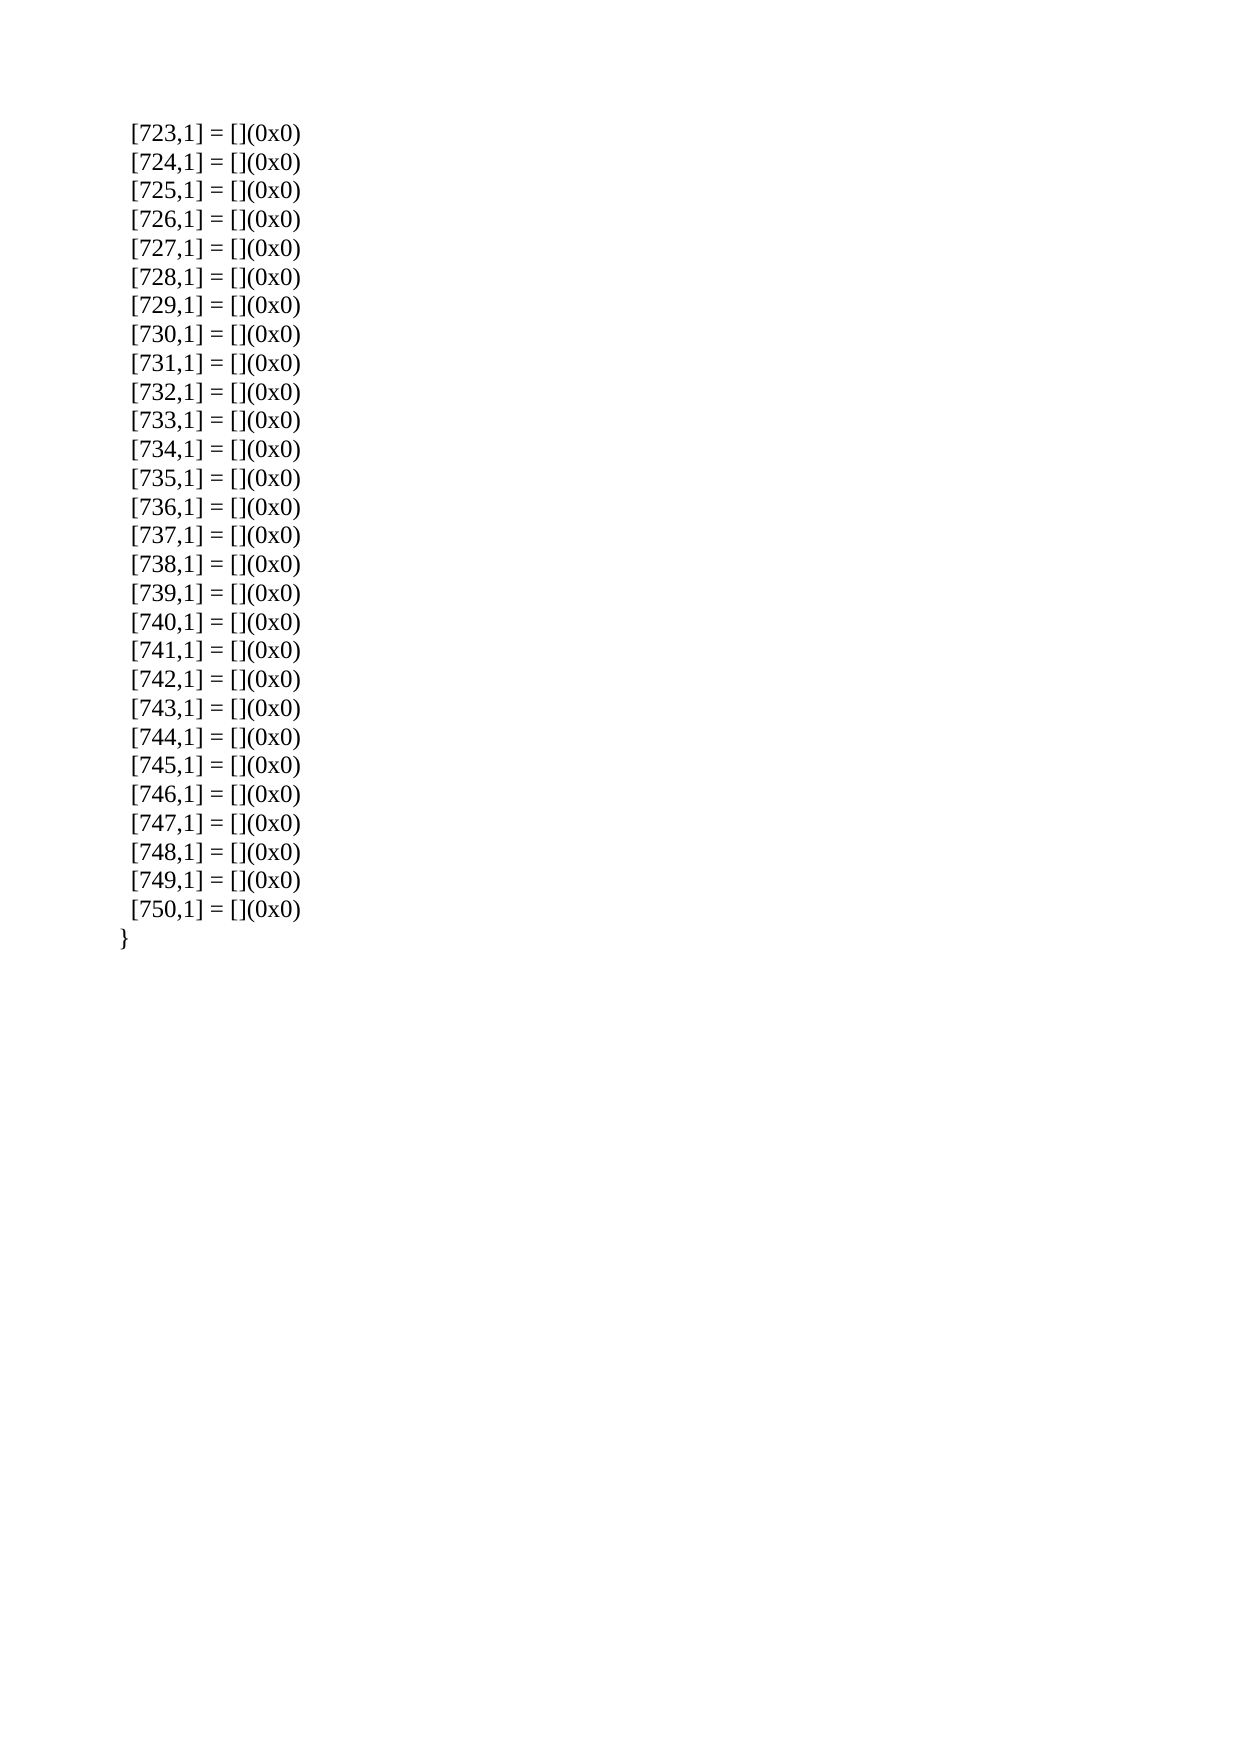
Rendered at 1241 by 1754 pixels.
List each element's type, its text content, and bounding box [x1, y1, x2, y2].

text [745,1] = [](0x0) [118, 751, 1122, 779]
text [732,1] = [](0x0) [118, 377, 1122, 406]
text } [118, 923, 1122, 952]
text [738,1] = [](0x0) [118, 549, 1122, 578]
text [749,1] = [](0x0) [118, 866, 1122, 894]
text [735,1] = [](0x0) [118, 463, 1122, 492]
text [750,1] = [](0x0) [118, 894, 1122, 923]
text [743,1] = [](0x0) [118, 693, 1122, 722]
text [731,1] = [](0x0) [118, 348, 1122, 377]
text [736,1] = [](0x0) [118, 492, 1122, 521]
text [742,1] = [](0x0) [118, 664, 1122, 693]
text [747,1] = [](0x0) [118, 808, 1122, 837]
text [723,1] = [](0x0) [118, 118, 1122, 147]
text [734,1] = [](0x0) [118, 434, 1122, 463]
text [741,1] = [](0x0) [118, 636, 1122, 664]
text [724,1] = [](0x0) [118, 147, 1122, 176]
text [744,1] = [](0x0) [118, 722, 1122, 751]
text [739,1] = [](0x0) [118, 578, 1122, 607]
text [729,1] = [](0x0) [118, 291, 1122, 319]
text [733,1] = [](0x0) [118, 406, 1122, 434]
text [727,1] = [](0x0) [118, 233, 1122, 262]
text [737,1] = [](0x0) [118, 521, 1122, 549]
text [725,1] = [](0x0) [118, 176, 1122, 204]
text [748,1] = [](0x0) [118, 837, 1122, 866]
text [728,1] = [](0x0) [118, 262, 1122, 291]
text [740,1] = [](0x0) [118, 607, 1122, 636]
text [746,1] = [](0x0) [118, 779, 1122, 808]
text [730,1] = [](0x0) [118, 319, 1122, 348]
text [726,1] = [](0x0) [118, 204, 1122, 233]
